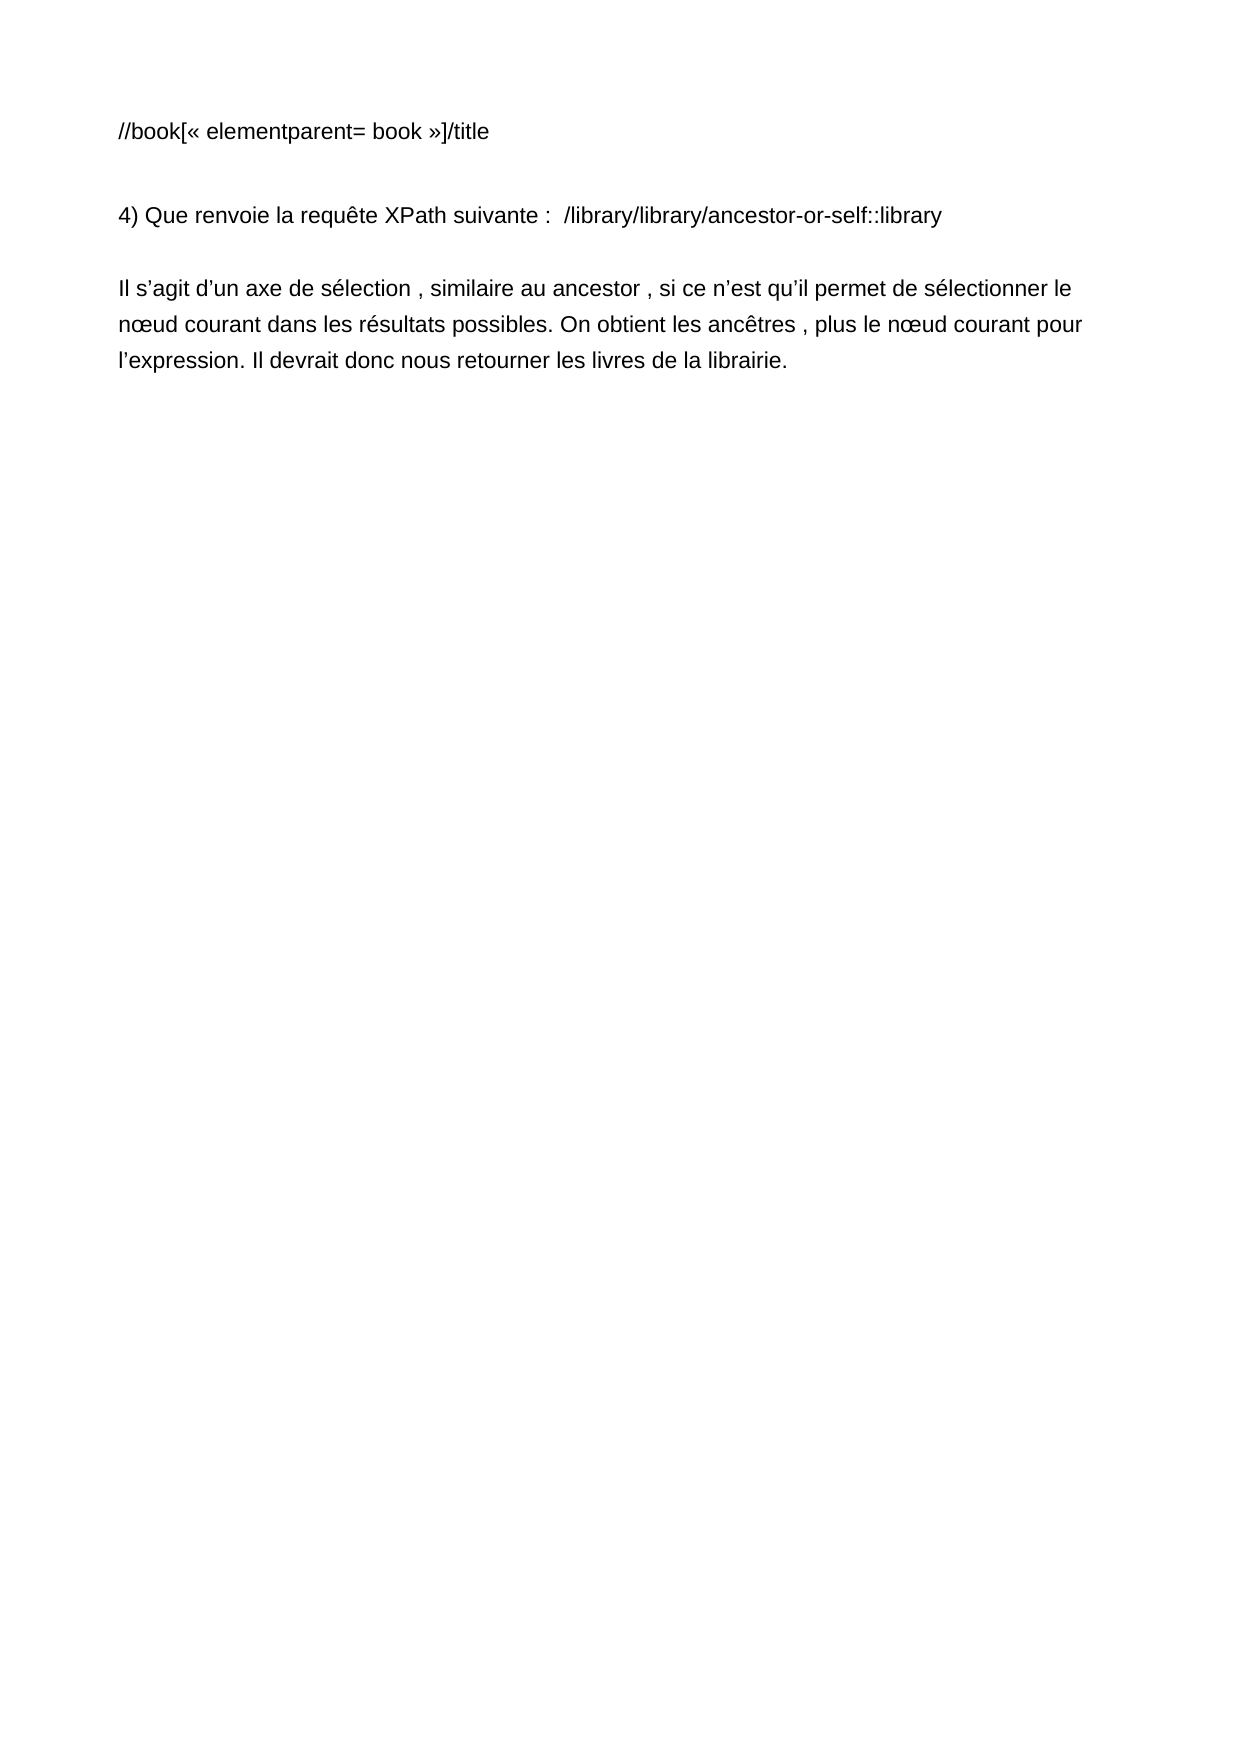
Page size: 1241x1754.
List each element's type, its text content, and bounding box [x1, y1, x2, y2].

text //book[« elementparent= book »]/title [118, 118, 1122, 144]
text Il s’agit d’un axe de sélection , similaire au ancestor , si ce n’est qu’il permet de sélectionner le nœud courant dans les résultats possibles. On obtient les ancêtres , plus le nœud courant pour l’expression. Il devrait donc nous retourner les livres de la librairie. [118, 275, 1122, 374]
text 4) Que renvoie la requête XPath suivante : /library/library/ancestor-or-self::library [118, 202, 1122, 228]
